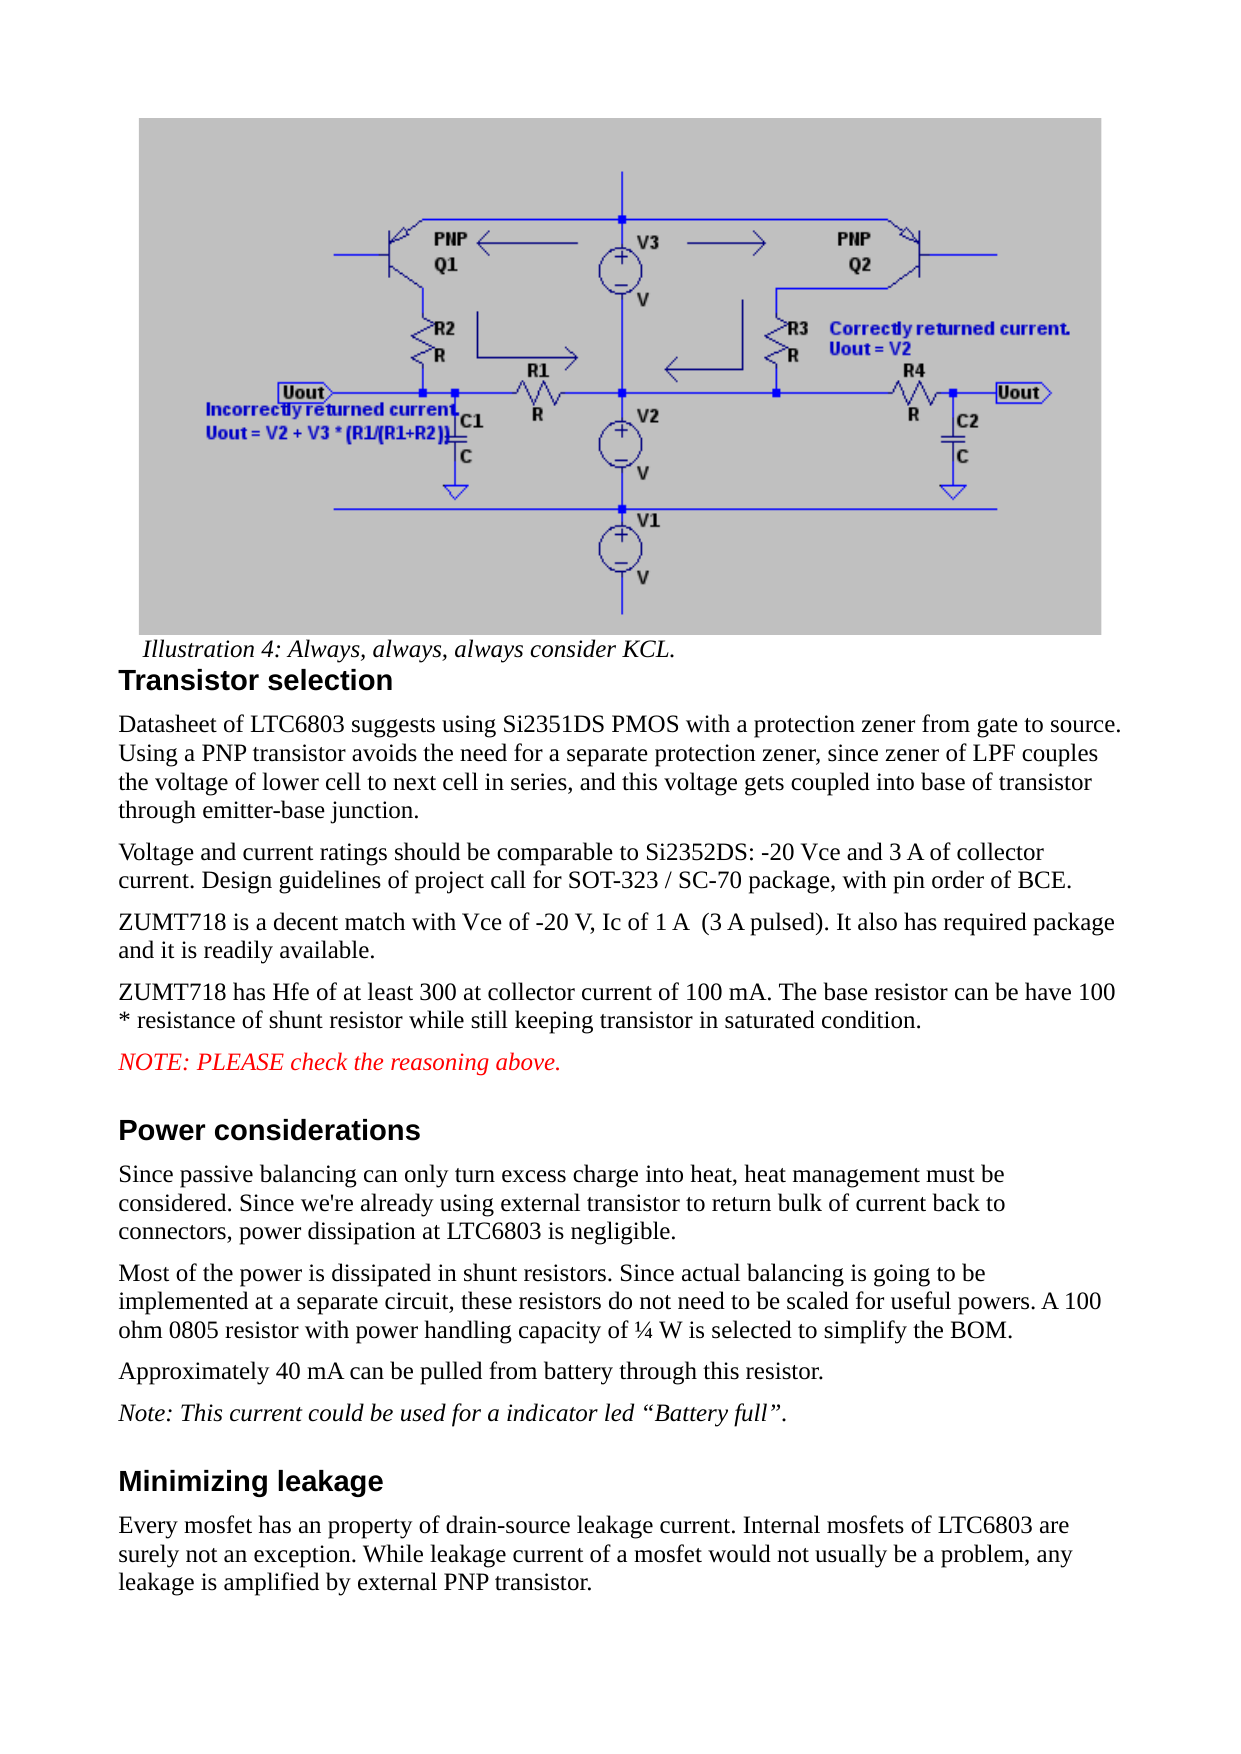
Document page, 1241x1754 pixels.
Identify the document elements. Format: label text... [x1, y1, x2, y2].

picture [138, 118, 1102, 635]
text Since passive balancing can only turn excess charge into heat, heat management must be considered. Since we're already using external transistor to return bulk of current back to connectors, power dissipation at LTC6803 is negligible. [118, 1159, 1122, 1245]
subtitle Transistor selection [118, 118, 1122, 697]
subtitle Power considerations [118, 1113, 1122, 1146]
text NOTE: PLEASE check the reasoning above. [118, 1047, 1122, 1075]
text Illustration 4: Always, always, always consider KCL. [142, 635, 1098, 663]
text Voltage and current ratings should be comparable to Si2352DS: -20 Vce and 3 A of collector current. Design guidelines of project call for SOT-323 / SC-70 package, with pin order of BCE. [118, 837, 1122, 894]
text Datasheet of LTC6803 suggests using Si2351DS PMOS with a protection zener from gate to source. Using a PNP transistor avoids the need for a separate protection zener, since zener of LPF couples the voltage of lower cell to next cell in series, and this voltage gets coupled into base of transistor through emitter-base junction. [118, 709, 1122, 824]
text ZUMT718 has Hfe of at least 300 at collector current of 100 mA. The base resistor can be have 100 * resistance of shunt resistor while still keeping transistor in saturated condition. [118, 977, 1122, 1034]
text Approximately 40 mA can be pulled from battery through this resistor. [118, 1356, 1122, 1385]
subtitle Minimizing leakage [118, 1464, 1122, 1497]
text Most of the power is dissipated in shunt resistors. Since actual balancing is going to be implemented at a separate circuit, these resistors do not need to be scaled for useful powers. A 100 ohm 0805 resistor with power handling capacity of ¼ W is selected to simplify the BOM. [118, 1258, 1122, 1344]
text Note: This current could be used for a indicator led “Battery full”. [118, 1398, 1122, 1426]
text ZUMT718 is a decent match with Vce of -20 V, Ic of 1 A (3 A pulsed). It also has required package and it is readily available. [118, 907, 1122, 964]
text Every mosfet has an property of drain-source leakage current. Internal mosfets of LTC6803 are surely not an exception. While leakage current of a mosfet would not usually be a problem, any leakage is amplified by external PNP transistor. [118, 1510, 1122, 1596]
